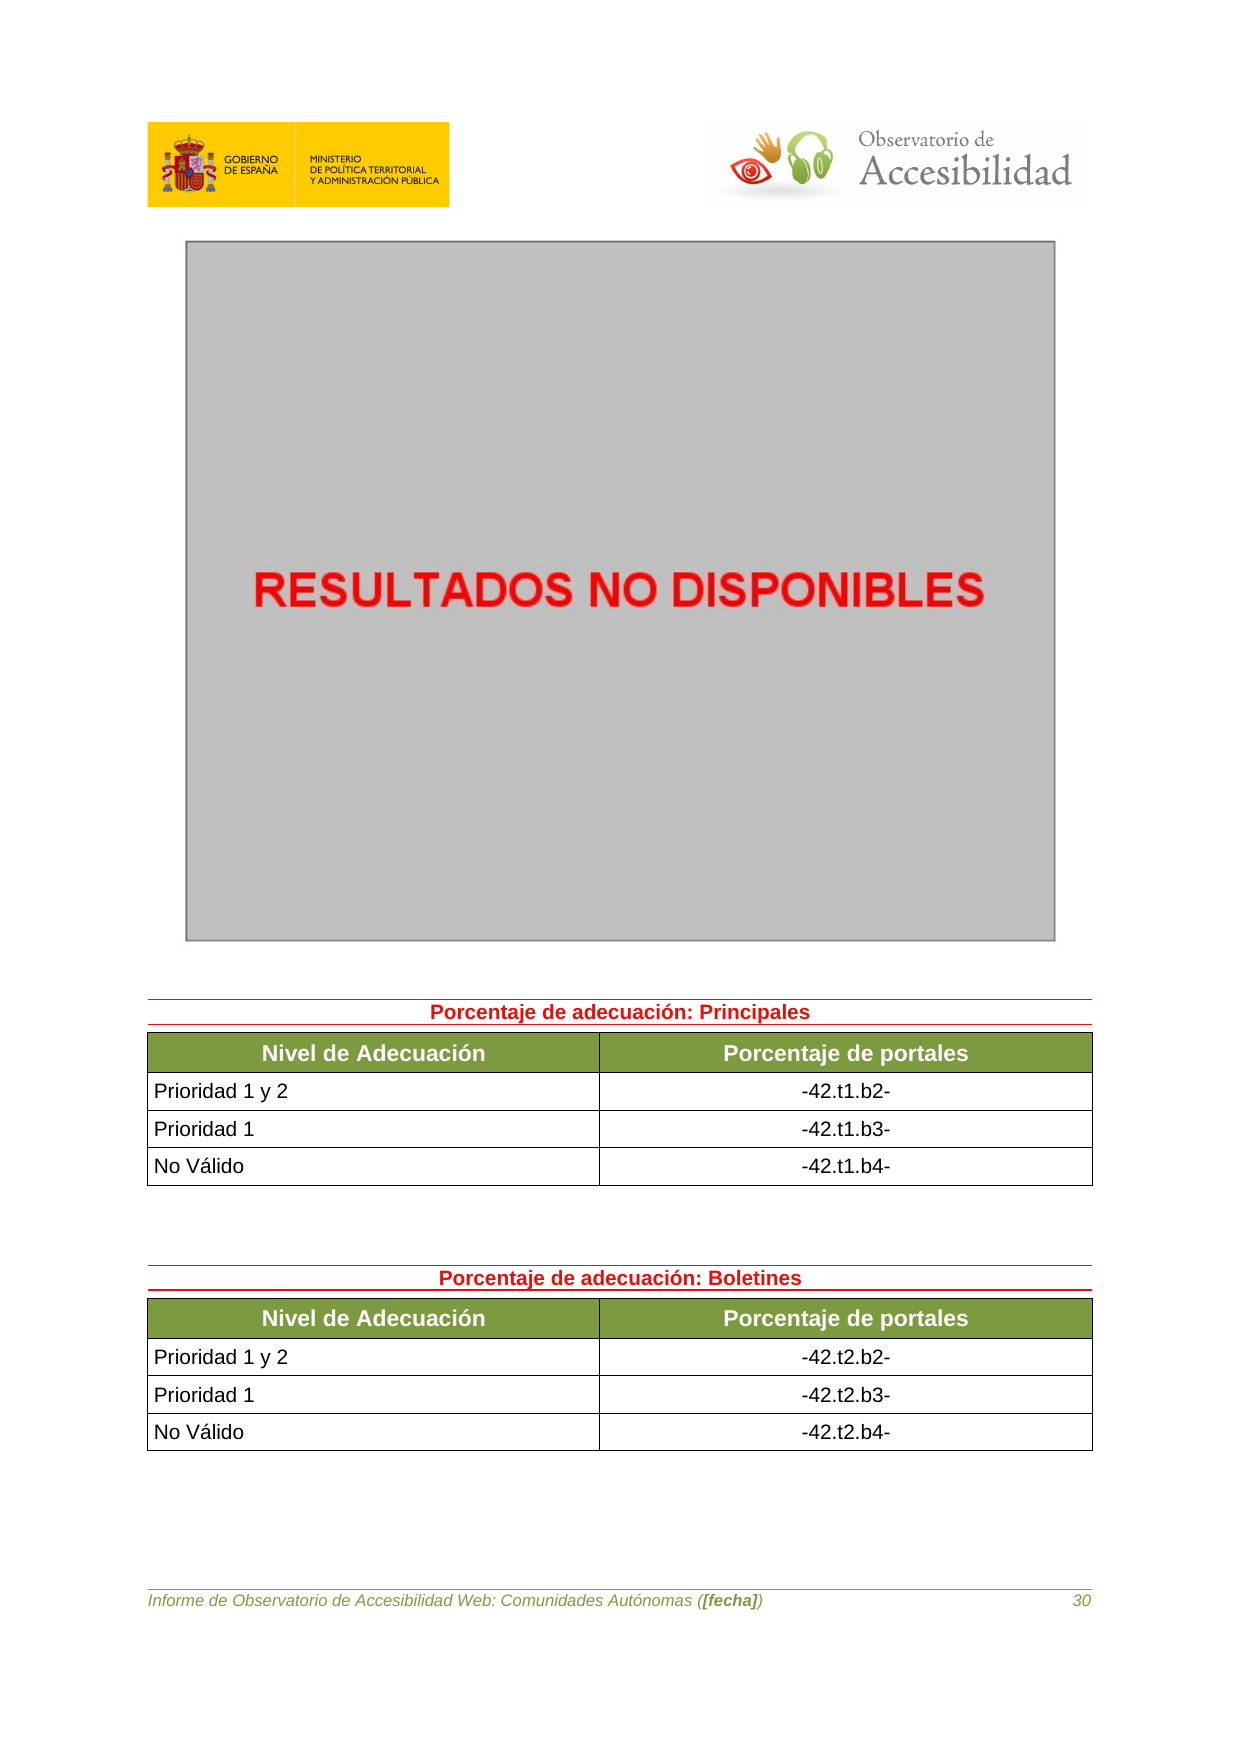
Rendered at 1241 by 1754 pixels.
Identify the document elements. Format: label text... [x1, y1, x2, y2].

text Porcentaje de adecuación: Principales [148, 1000, 1092, 1024]
table_cell -42.t1.b2- [600, 1073, 1092, 1109]
table_cell -42.t1.b4- [600, 1148, 1092, 1184]
table_cell -42.t2.b3- [600, 1376, 1092, 1413]
table_cell Prioridad 1 [148, 1111, 599, 1147]
table_cell No Válido [148, 1414, 599, 1450]
table_header Porcentaje de portales [600, 1299, 1092, 1338]
table_header Porcentaje de portales [600, 1033, 1092, 1072]
text Porcentaje de adecuación: Boletines [148, 1266, 1092, 1289]
table_header Nivel de Adecuación [148, 1033, 599, 1072]
table_cell -42.t2.b4- [600, 1414, 1092, 1450]
table_cell Prioridad 1 y 2 [148, 1339, 599, 1375]
table_header Nivel de Adecuación [148, 1299, 599, 1338]
table_cell -42.t2.b2- [600, 1339, 1092, 1375]
table_cell -42.t1.b3- [600, 1111, 1092, 1147]
table_cell Prioridad 1 [148, 1376, 599, 1413]
table_cell No Válido [148, 1148, 599, 1184]
table_cell Prioridad 1 y 2 [148, 1073, 599, 1109]
